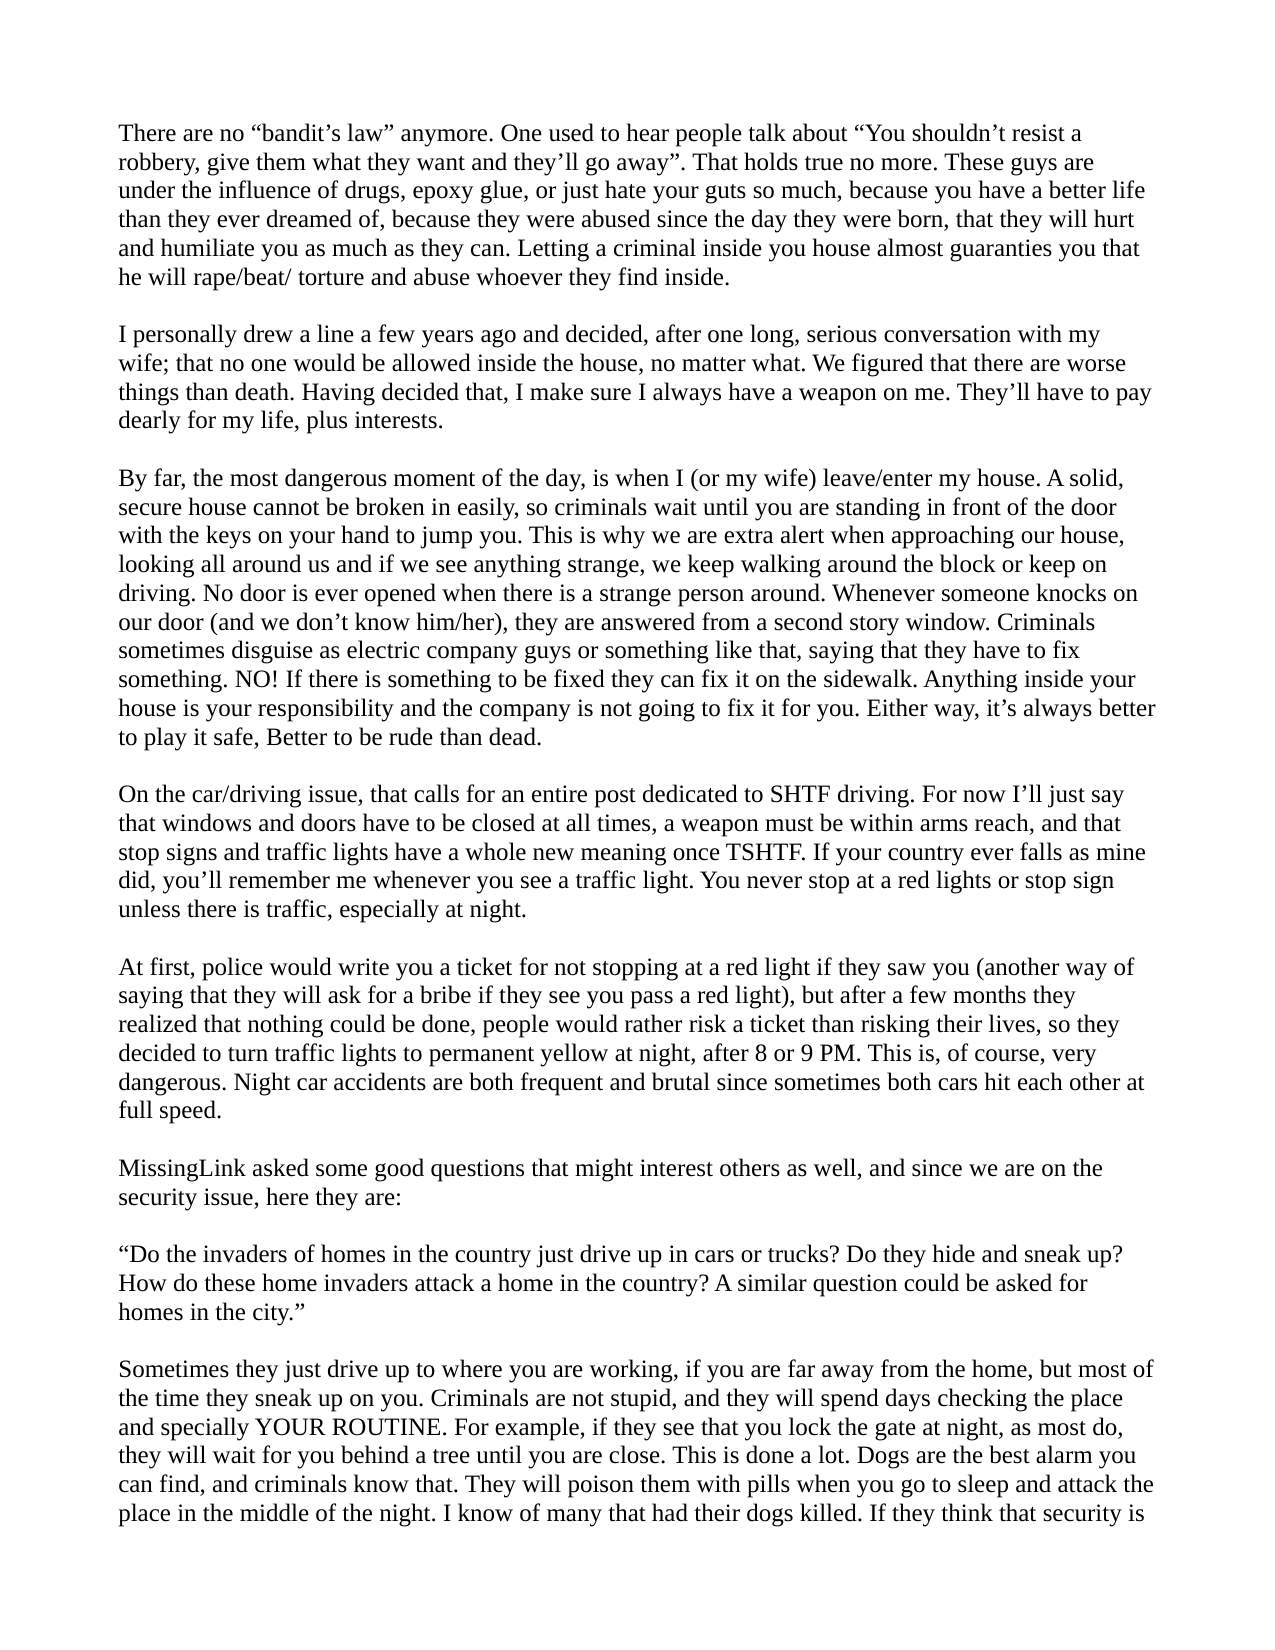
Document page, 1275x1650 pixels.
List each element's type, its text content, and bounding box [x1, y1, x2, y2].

text MissingLink asked some good questions that might interest others as well, and since we are on the security issue, here they are: [118, 1153, 1157, 1211]
text By far, the most dangerous moment of the day, is when I (or my wife) leave/enter my house. A solid, secure house cannot be broken in easily, so criminals wait until you are standing in front of the door with the keys on your hand to jump you. This is why we are extra alert when approaching our house, looking all around us and if we see anything strange, we keep walking around the block or keep on driving. No door is ever opened when there is a strange person around. Whenever someone knocks on our door (and we don’t know him/her), they are answered from a second story window. Criminals sometimes disguise as electric company guys or something like that, saying that they have to fix something. NO! If there is something to be fixed they can fix it on the sidewalk. Anything inside your house is your responsibility and the company is not going to fix it for you. Either way, it’s always better to play it safe, Better to be rude than dead. [118, 463, 1157, 751]
text There are no “bandit’s law” anymore. One used to hear people talk about “You shouldn’t resist a robbery, give them what they want and they’ll go away”. That holds true no more. These guys are under the influence of drugs, epoxy glue, or just hate your guts so much, because you have a better life than they ever dreamed of, because they were abused since the day they were born, that they will hurt and humiliate you as much as they can. Letting a criminal inside you house almost guaranties you that he will rape/beat/ torture and abuse whoever they find inside. [118, 118, 1157, 291]
text I personally drew a line a few years ago and decided, after one long, serious conversation with my wife; that no one would be allowed inside the house, no matter what. We figured that there are worse things than death. Having decided that, I make sure I always have a weapon on me. They’ll have to pay dearly for my life, plus interests. [118, 319, 1157, 434]
text On the car/driving issue, that calls for an entire post dedicated to SHTF driving. For now I’ll just say that windows and doors have to be closed at all times, a weapon must be within arms reach, and that stop signs and traffic lights have a whole new meaning once TSHTF. If your country ever falls as mine did, you’ll remember me whenever you see a traffic light. You never stop at a red lights or stop sign unless there is traffic, especially at night. [118, 779, 1157, 923]
text Sometimes they just drive up to where you are working, if you are far away from the home, but most of the time they sneak up on you. Criminals are not stupid, and they will spend days checking the place and specially YOUR ROUTINE. For example, if they see that you lock the gate at night, as most do, they will wait for you behind a tree until you are close. This is done a lot. Dogs are the best alarm you can find, and criminals know that. They will poison them with pills when you go to sleep and attack the place in the middle of the night. I know of many that had their dogs killed. If they think that security is [118, 1354, 1157, 1527]
text At first, police would write you a ticket for not stopping at a red light if they saw you (another way of saying that they will ask for a bribe if they see you pass a red light), but after a few months they realized that nothing could be done, people would rather risk a ticket than risking their lives, so they decided to turn traffic lights to permanent yellow at night, after 8 or 9 PM. This is, of course, very dangerous. Night car accidents are both frequent and brutal since sometimes both cars hit each other at full speed. [118, 952, 1157, 1124]
text “Do the invaders of homes in the country just drive up in cars or trucks? Do they hide and sneak up? How do these home invaders attack a home in the country? A similar question could be asked for homes in the city.” [118, 1239, 1157, 1326]
